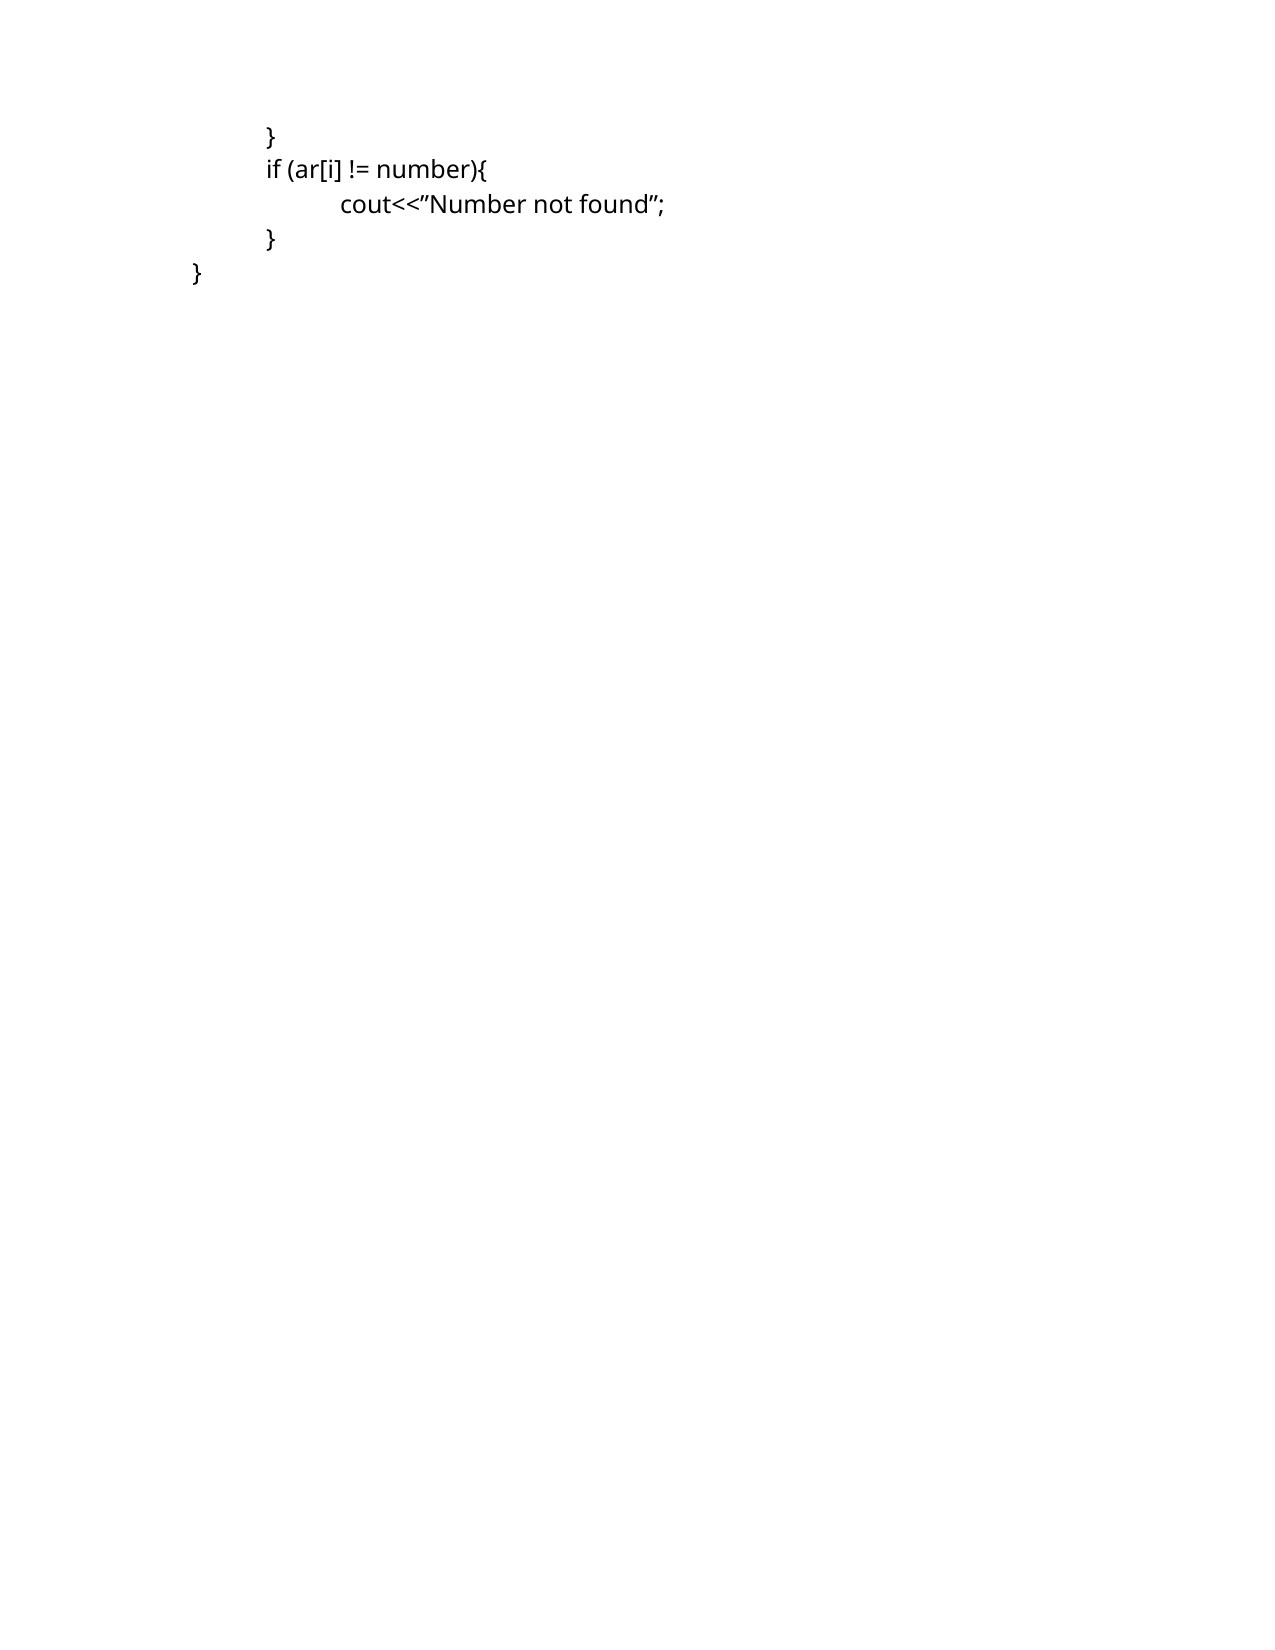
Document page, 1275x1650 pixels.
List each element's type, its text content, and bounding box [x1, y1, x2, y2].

text } [118, 118, 1157, 152]
text cout<<”Number not found”; [118, 186, 1157, 220]
text if (ar[i] != number){ [118, 152, 1157, 186]
text } [118, 220, 1157, 254]
text } [118, 254, 1157, 288]
